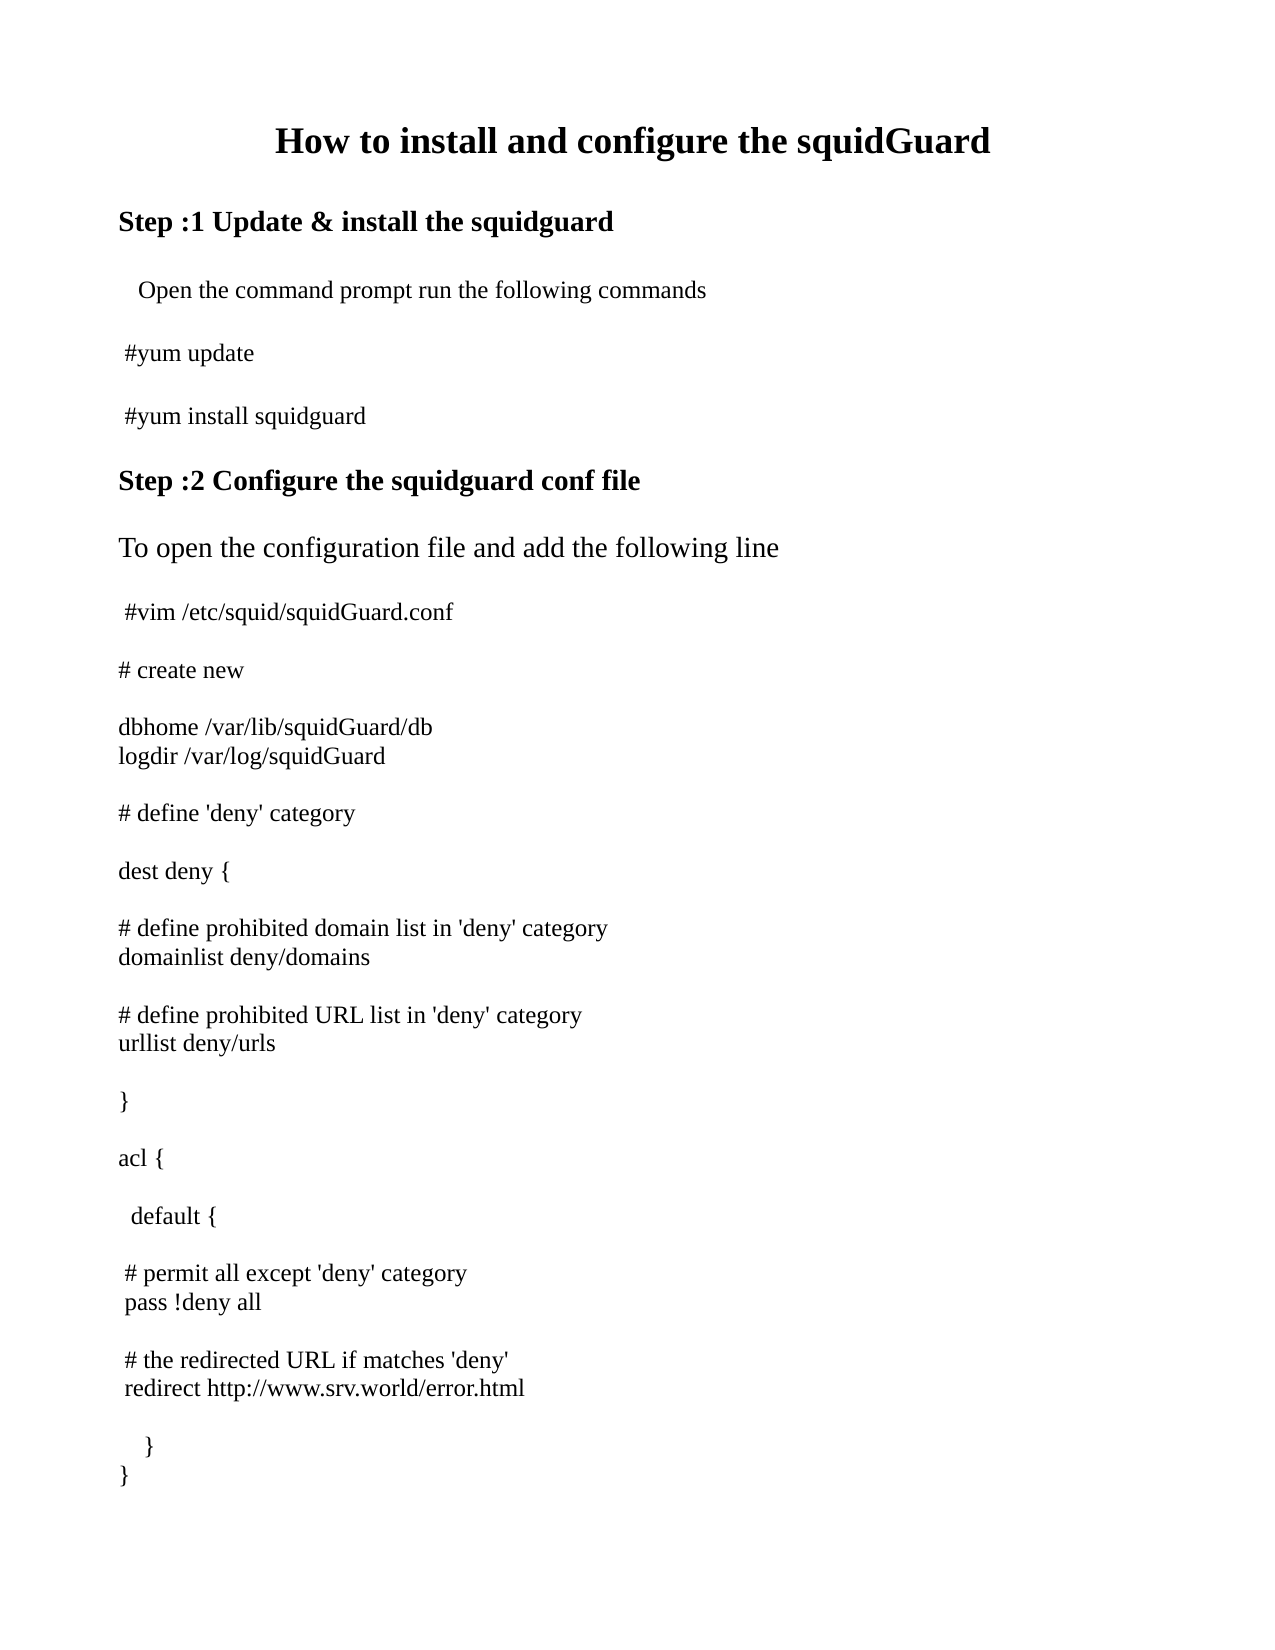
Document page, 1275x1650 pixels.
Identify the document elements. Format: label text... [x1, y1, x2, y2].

text } [118, 1431, 1157, 1460]
text # define prohibited URL list in 'deny' category urllist deny/urls [118, 971, 1157, 1057]
text } [118, 1460, 1157, 1488]
text #vim /etc/squid/squidGuard.conf [118, 597, 1157, 626]
text Step :2 Configure the squidguard conf file [118, 463, 1157, 497]
text # the redirected URL if matches 'deny' redirect http://www.srv.world/error.html [118, 1345, 1157, 1431]
text Step :1 Update & install the squidguard [118, 204, 1157, 238]
text dbhome /var/lib/squidGuard/db logdir /var/log/squidGuard # define 'deny' category [118, 712, 1157, 856]
text # create new [118, 655, 1157, 683]
text } [118, 1086, 1157, 1115]
text #yum update [118, 338, 1157, 367]
text # permit all except 'deny' category pass !deny all [118, 1258, 1157, 1345]
text To open the configuration file and add the following line [118, 530, 1157, 564]
text acl { [118, 1143, 1157, 1201]
text How to install and configure the squidGuard [118, 118, 1157, 161]
text dest deny { [118, 856, 1157, 885]
text default { [118, 1201, 1157, 1258]
text # define prohibited domain list in 'deny' category domainlist deny/domains [118, 885, 1157, 971]
text #yum install squidguard [118, 401, 1157, 429]
text Open the command prompt run the following commands [118, 271, 1157, 305]
